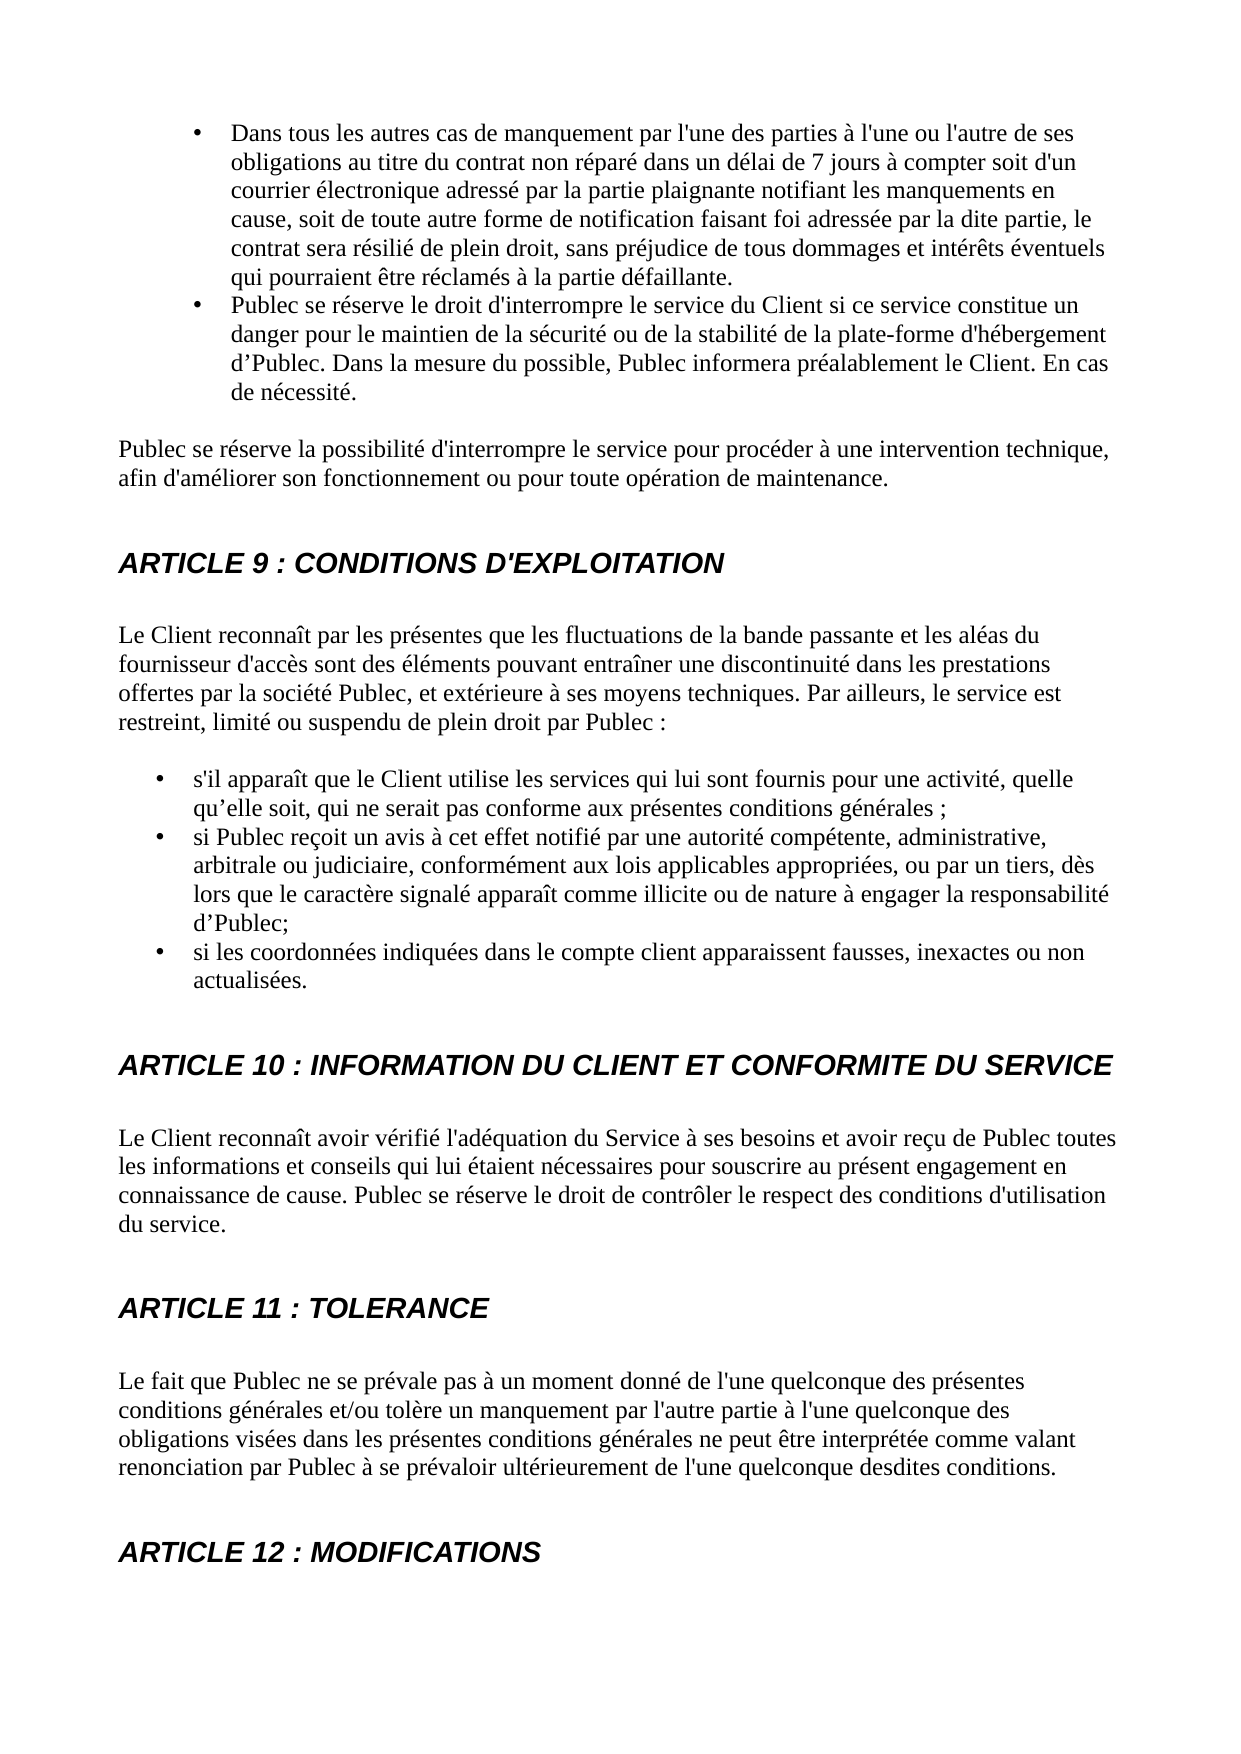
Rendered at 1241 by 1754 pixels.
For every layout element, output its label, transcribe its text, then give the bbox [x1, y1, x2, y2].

text Le Client reconnaît par les présentes que les fluctuations de la bande passante et les aléas du fournisseur d'accès sont des éléments pouvant entraîner une discontinuité dans les prestations offertes par la société Publec, et extérieure à ses moyens techniques. Par ailleurs, le service est restreint, limité ou suspendu de plein droit par Publec : [118, 620, 1122, 735]
subtitle ARTICLE 11 : TOLERANCE [118, 1291, 1122, 1325]
text Publec se réserve la possibilité d'interrompre le service pour procéder à une intervention technique, afin d'améliorer son fonctionnement ou pour toute opération de maintenance. [118, 434, 1122, 492]
text Le fait que Publec ne se prévale pas à un moment donné de l'une quelconque des présentes conditions générales et/ou tolère un manquement par l'autre partie à l'une quelconque des obligations visées dans les présentes conditions générales ne peut être interprétée comme valant renonciation par Publec à se prévaloir ultérieurement de l'une quelconque desdites conditions. [118, 1366, 1122, 1481]
list Dans tous les autres cas de manquement par l'une des parties à l'une ou l'autre de ses obligations au titre du contrat non réparé dans un délai de 7 jours à compter soit d'un courrier électronique adressé par la partie plaignante notifiant les manquements en cause, soit de toute autre forme de notification faisant foi adressée par la dite partie, le contrat sera résilié de plein droit, sans préjudice de tous dommages et intérêts éventuels qui pourraient être réclamés à la partie défaillante. [193, 118, 1122, 291]
list si Publec reçoit un avis à cet effet notifié par une autorité compétente, administrative, arbitrale ou judiciaire, conformément aux lois applicables appropriées, ou par un tiers, dès lors que le caractère signalé apparaît comme illicite ou de nature à engager la responsabilité d’Publec; [156, 822, 1122, 937]
list si les coordonnées indiquées dans le compte client apparaissent fausses, inexactes ou non actualisées. [156, 937, 1122, 994]
subtitle ARTICLE 9 : CONDITIONS D'EXPLOITATION [118, 546, 1122, 579]
list s'il apparaît que le Client utilise les services qui lui sont fournis pour une activité, quelle qu’elle soit, qui ne serait pas conforme aux présentes conditions générales ; [156, 764, 1122, 822]
list Publec se réserve le droit d'interrompre le service du Client si ce service constitue un danger pour le maintien de la sécurité ou de la stabilité de la plate-forme d'hébergement d’Publec. Dans la mesure du possible, Publec informera préalablement le Client. En cas de nécessité. [193, 291, 1122, 406]
subtitle ARTICLE 12 : MODIFICATIONS [118, 1535, 1122, 1568]
subtitle ARTICLE 10 : INFORMATION DU CLIENT ET CONFORMITE DU SERVICE [118, 1048, 1122, 1081]
text Le Client reconnaît avoir vérifié l'adéquation du Service à ses besoins et avoir reçu de Publec toutes les informations et conseils qui lui étaient nécessaires pour souscrire au présent engagement en connaissance de cause. Publec se réserve le droit de contrôler le respect des conditions d'utilisation du service. [118, 1123, 1122, 1238]
